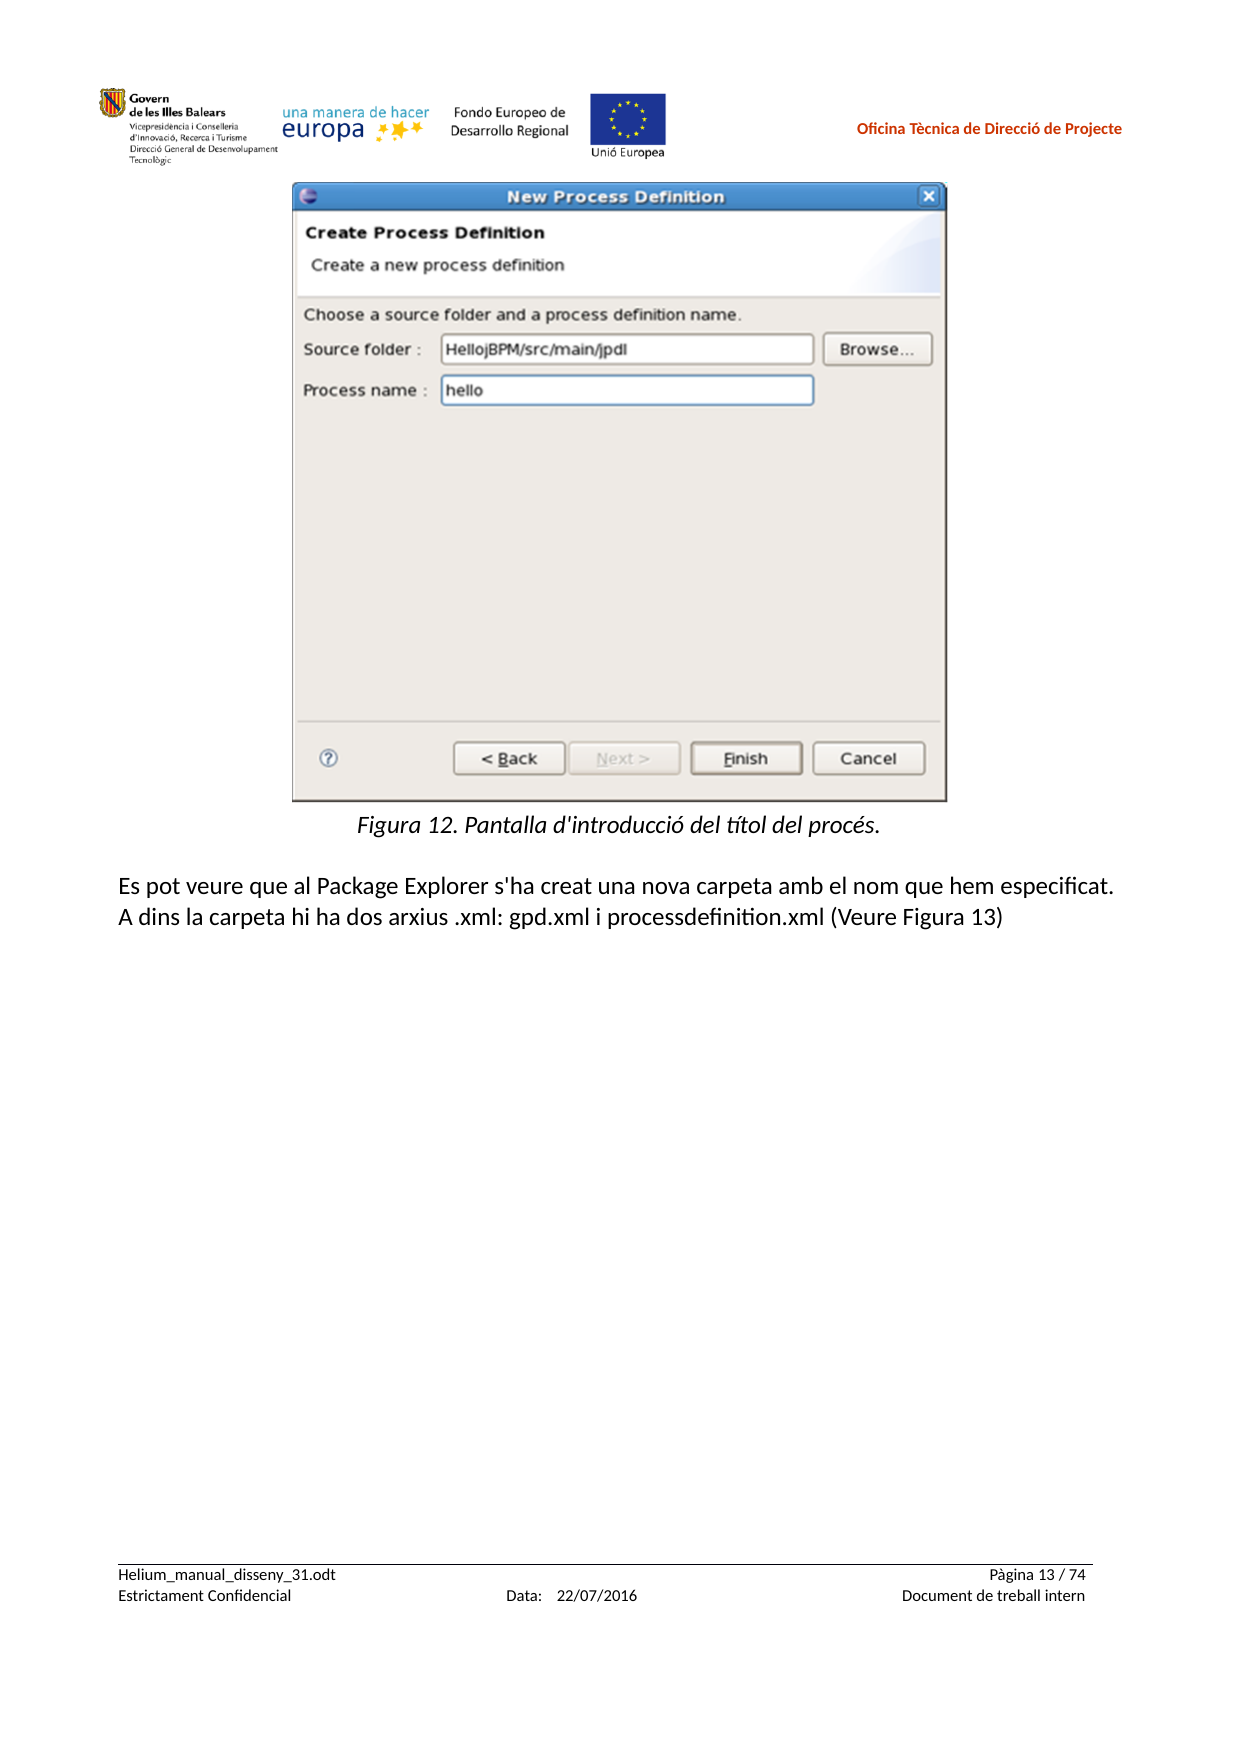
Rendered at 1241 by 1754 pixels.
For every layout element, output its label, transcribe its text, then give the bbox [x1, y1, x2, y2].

picture [290, 180, 950, 810]
picture [99, 87, 668, 166]
text Es pot veure que al Package Explorer s'ha creat una nova carpeta amb el nom que hem especificat. A dins la carpeta hi ha dos arxius .xml: gpd.xml i processdefinition.xml (Veure Figura 13) [118, 870, 1122, 931]
text Figura 12. Pantalla d'introducció del títol del procés. [290, 810, 950, 840]
